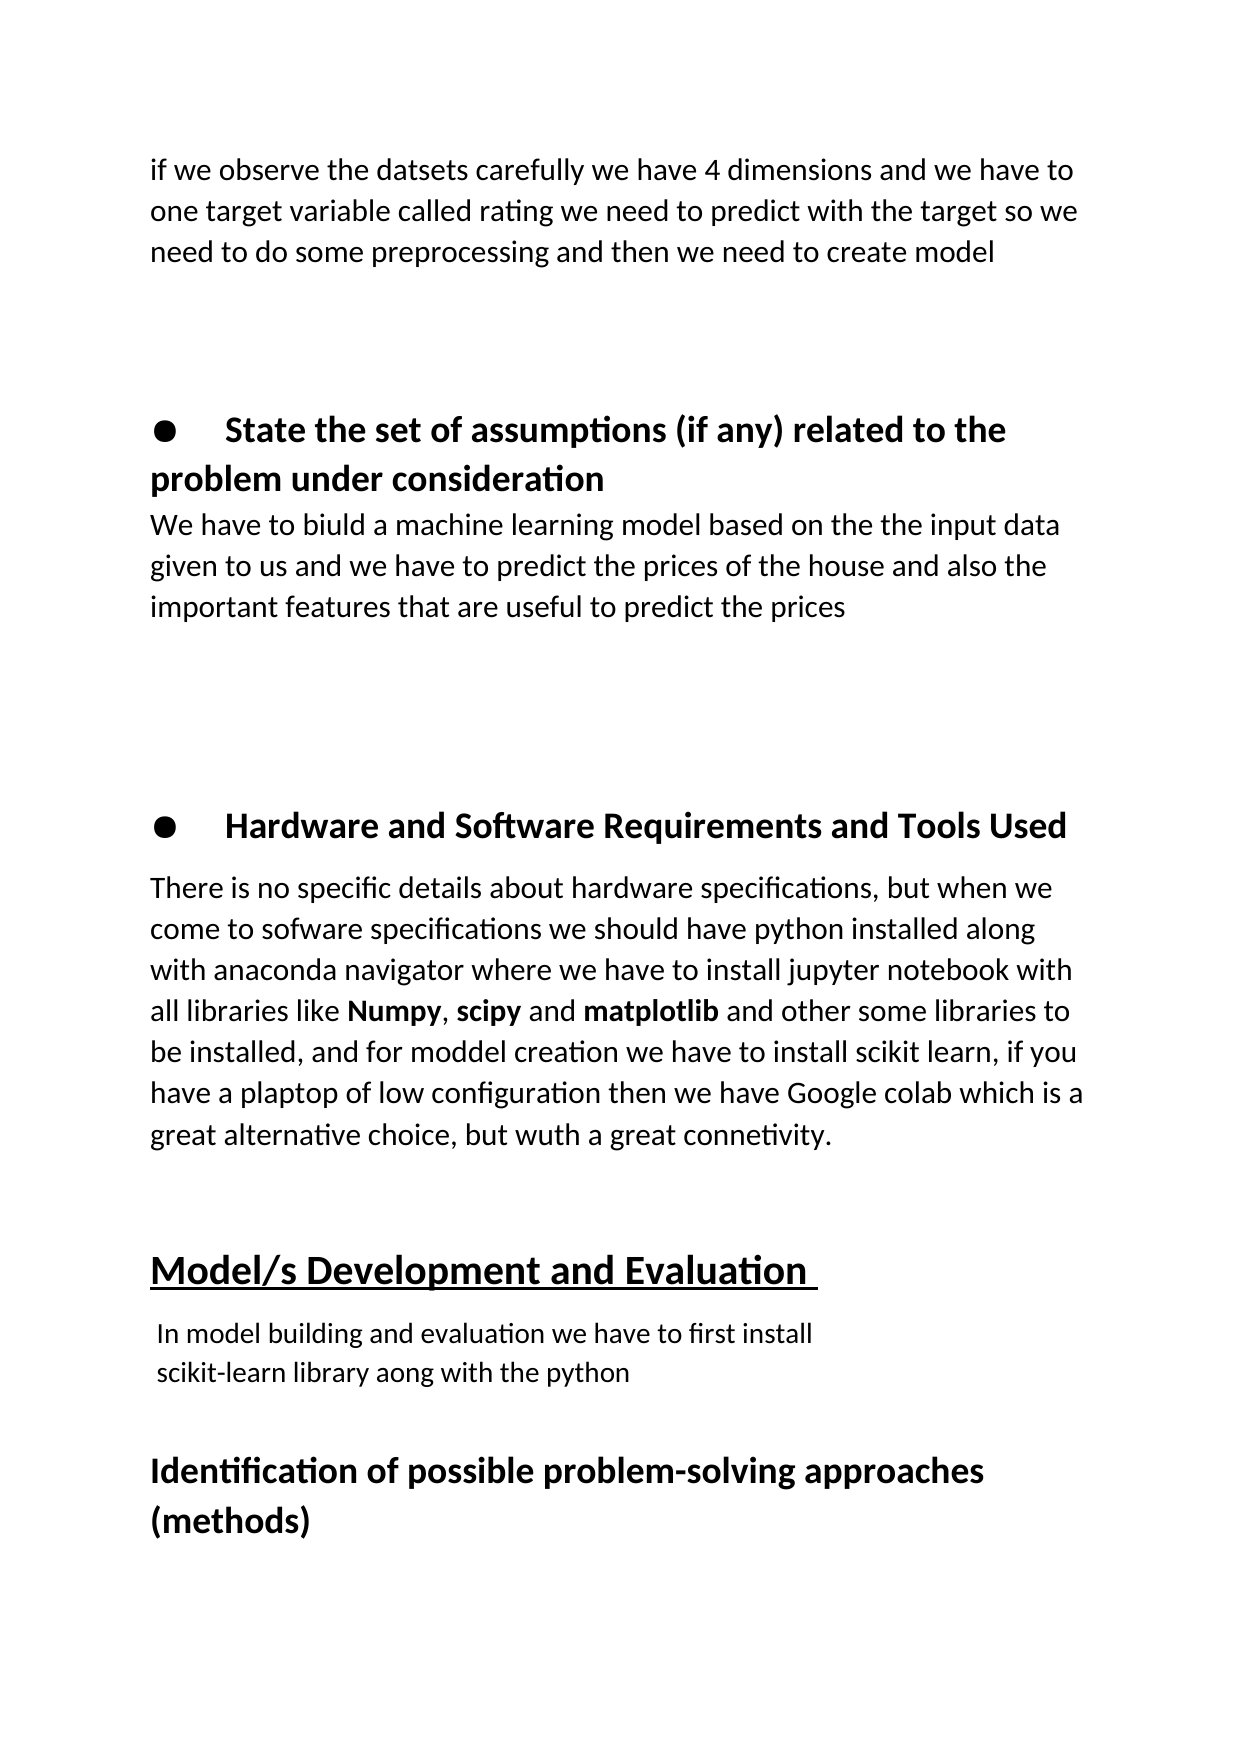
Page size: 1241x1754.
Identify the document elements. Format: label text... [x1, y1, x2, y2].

list scikit-learn library aong with the python [150, 1354, 1090, 1389]
list Identification of possible problem-solving approaches (methods) [150, 1447, 1090, 1543]
list State the set of assumptions (if any) related to the problem under consideration [150, 406, 1090, 501]
list We have to biuld a machine learning model based on the the input data given to us and we have to predict the prices of the house and also the important features that are useful to predict the prices [150, 505, 1090, 625]
text There is no specific details about hardware specifications, but when we come to sofware specifications we should have python installed along with anaconda navigator where we have to install jupyter notebook with all libraries like Numpy, scipy and matplotlib and other some libraries to be installed, and for moddel creation we have to install scikit learn, if you have a plaptop of low configuration then we have Google colab which is a great alternative choice, but wuth a great connetivity. [150, 868, 1090, 1153]
text Model/s Development and Evaluation [150, 1244, 1090, 1295]
list In model building and evaluation we have to first install [150, 1316, 1090, 1351]
list Hardware and Software Requirements and Tools Used [150, 802, 1090, 847]
text if we observe the datsets carefully we have 4 dimensions and we have to one target variable called rating we need to predict with the target so we need to do some preprocessing and then we need to create model [150, 150, 1090, 270]
